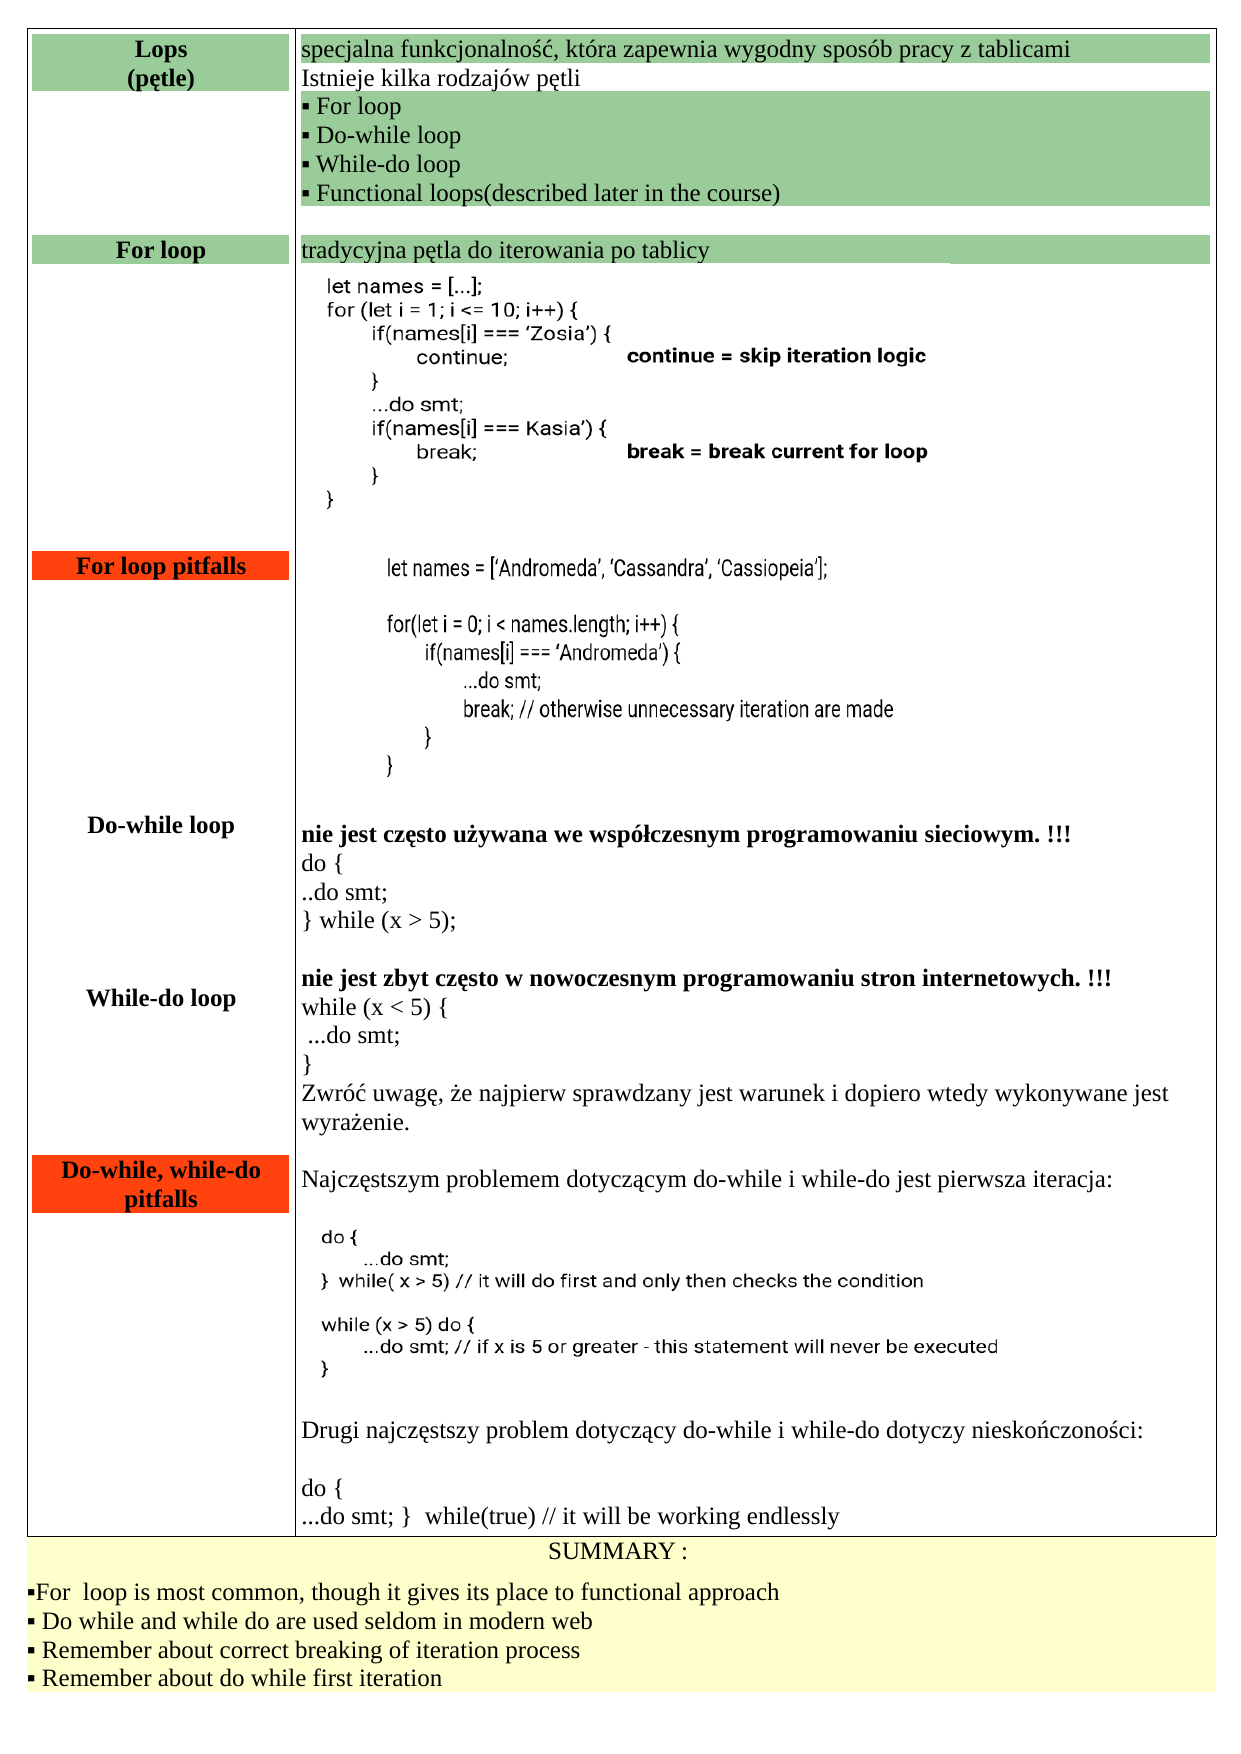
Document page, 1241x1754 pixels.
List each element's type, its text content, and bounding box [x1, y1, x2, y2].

text ▪ Remember about do while first iteration [27, 1663, 1216, 1692]
table_header Lops (pętle) For loop For loop pitfalls Do-while loop While-do loop Do-while, while-do pitfalls [28, 29, 295, 1536]
text ▪ Remember about correct breaking of iteration process [27, 1635, 1216, 1663]
picture [299, 263, 951, 516]
picture [308, 1221, 1003, 1387]
text SUMMARY : [27, 1537, 1216, 1565]
picture [314, 544, 910, 791]
text ▪For loop is most common, though it gives its place to functional approach [27, 1577, 1216, 1606]
table_header specjalna funkcjonalność, która zapewnia wygodny sposób pracy z tablicami Istnieje kilka rodzajów pętli ▪ For loop ▪ Do-while loop ▪ While-do loop ▪ Functional loops(described later in the course) tradycyjna pętla do iterowania po tablicy nie jest często używana we współczesnym programowaniu sieciowym. !!! do { ..do smt; } while (x > 5); nie jest zbyt często w nowoczesnym programowaniu stron internetowych. !!! while (x < 5) { ...do smt; } Zwróć uwagę, że najpierw sprawdzany jest warunek i dopiero wtedy wykonywane jest wyrażenie. Najczęstszym problemem dotyczącym do-while i while-do jest pierwsza iteracja: Drugi najczęstszy problem dotyczący do-while i while-do dotyczy nieskończoności: do { ...do smt; } while(true) // it will be working endlessly [296, 29, 1216, 1536]
text ▪ Do while and while do are used seldom in modern web [27, 1606, 1216, 1635]
